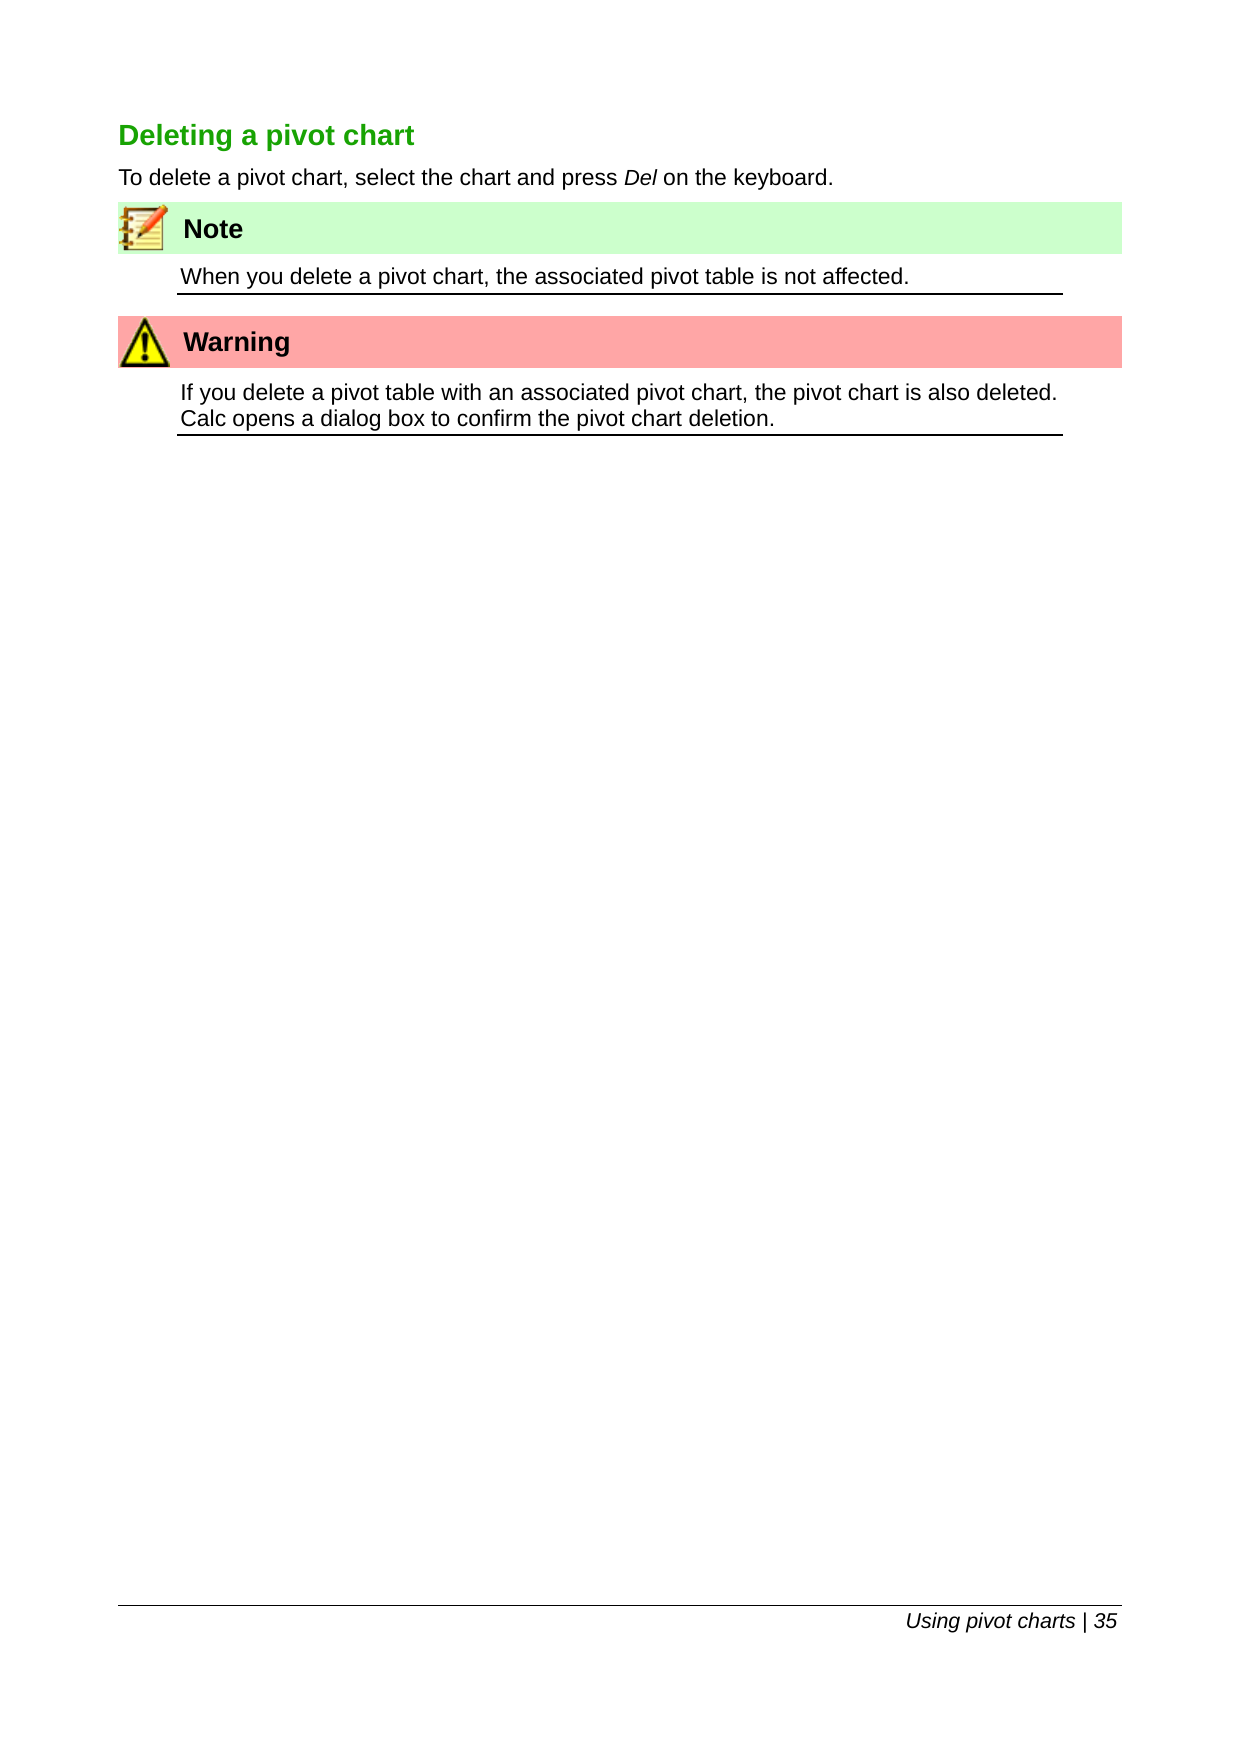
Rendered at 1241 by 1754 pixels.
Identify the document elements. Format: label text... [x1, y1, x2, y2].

picture [119, 316, 170, 367]
text To delete a pivot chart, select the chart and press Del on the keyboard. [118, 163, 1122, 190]
picture [119, 203, 170, 254]
subtitle Deleting a pivot chart [118, 118, 1122, 152]
subtitle Warning [118, 316, 1122, 368]
subtitle Note [118, 202, 1122, 254]
text If you delete a pivot table with an associated pivot chart, the pivot chart is also deleted. Calc opens a dialog box to confirm the pivot chart deletion. [177, 376, 1063, 434]
text When you delete a pivot chart, the associated pivot table is not affected. [177, 260, 1063, 293]
